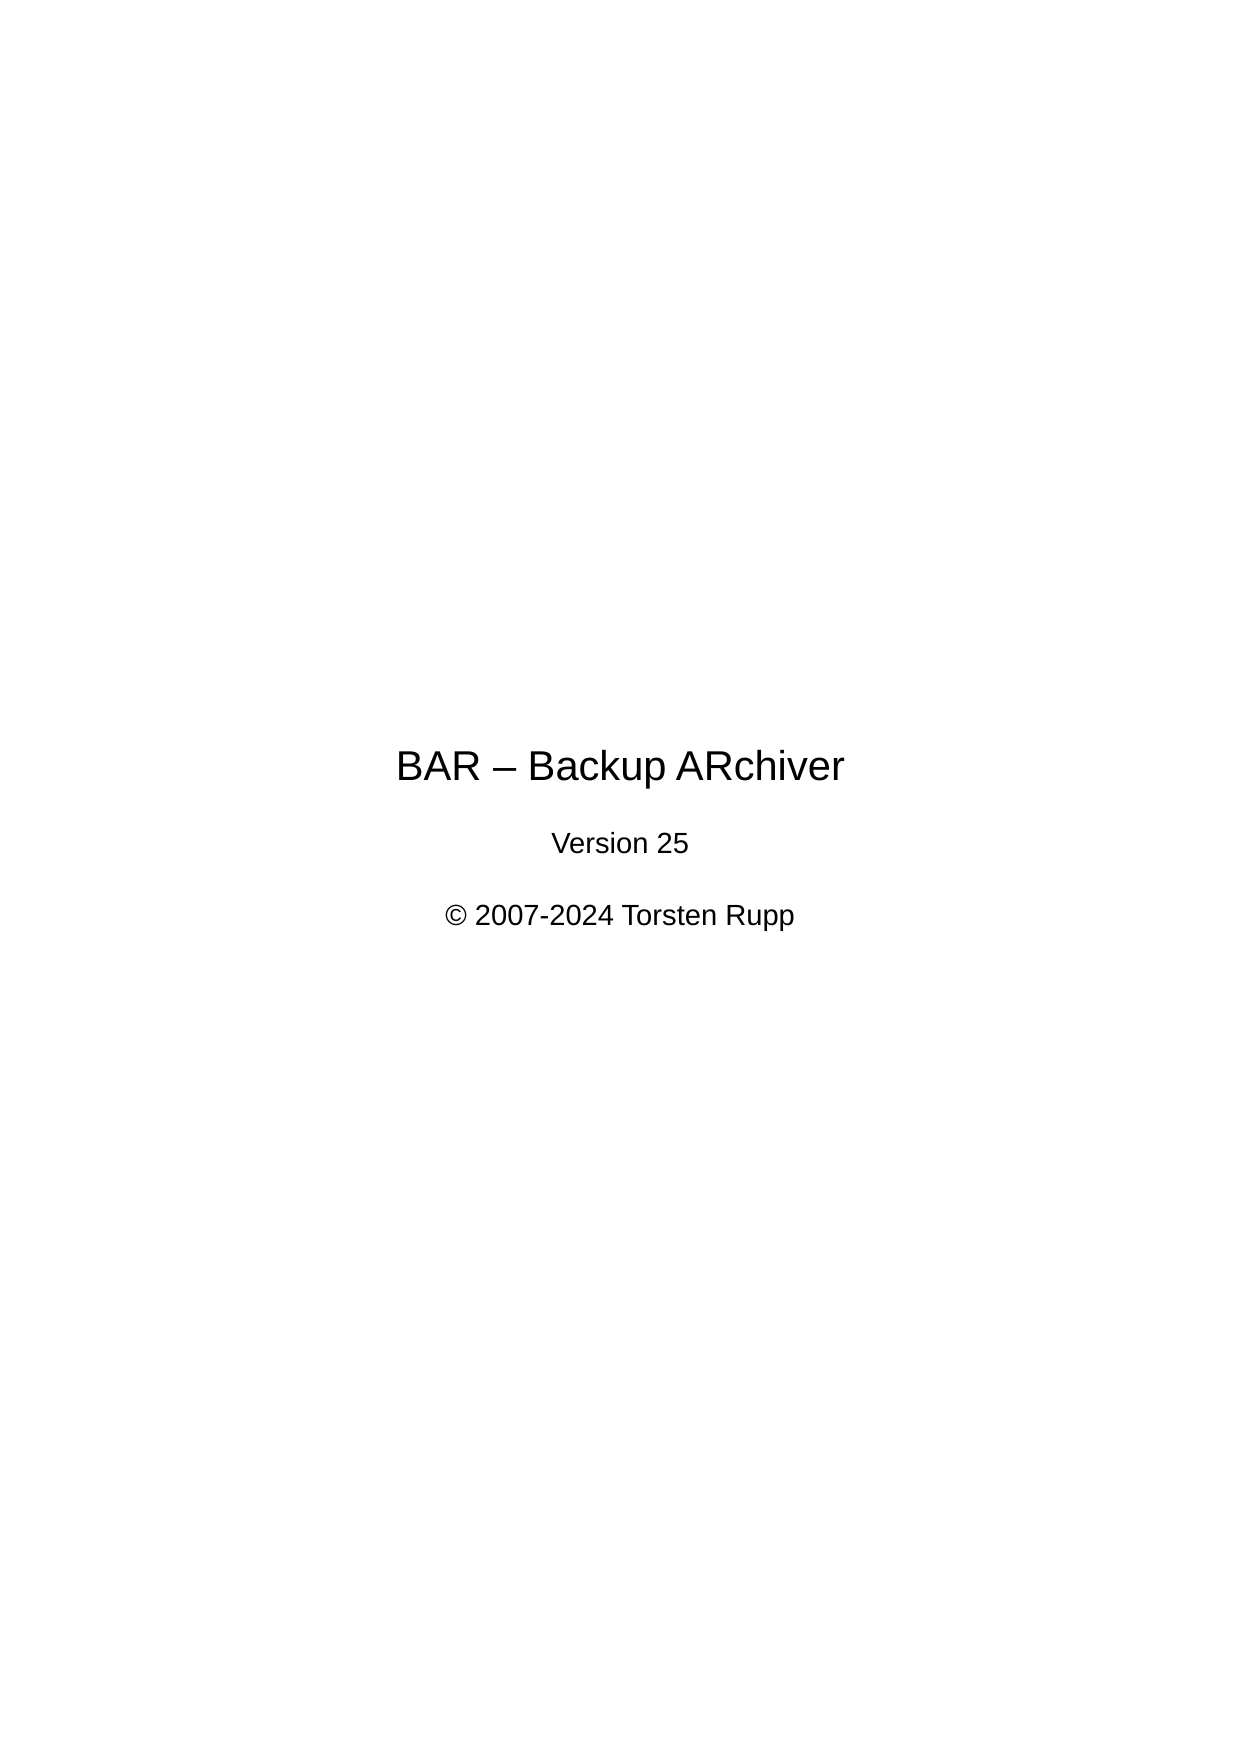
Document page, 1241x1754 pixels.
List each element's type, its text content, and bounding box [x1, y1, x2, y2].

subtitle Version 25 [118, 826, 1122, 860]
subtitle © 2007-2024 Torsten Rupp [118, 897, 1122, 931]
subtitle BAR – Backup ARchiver [118, 741, 1122, 789]
